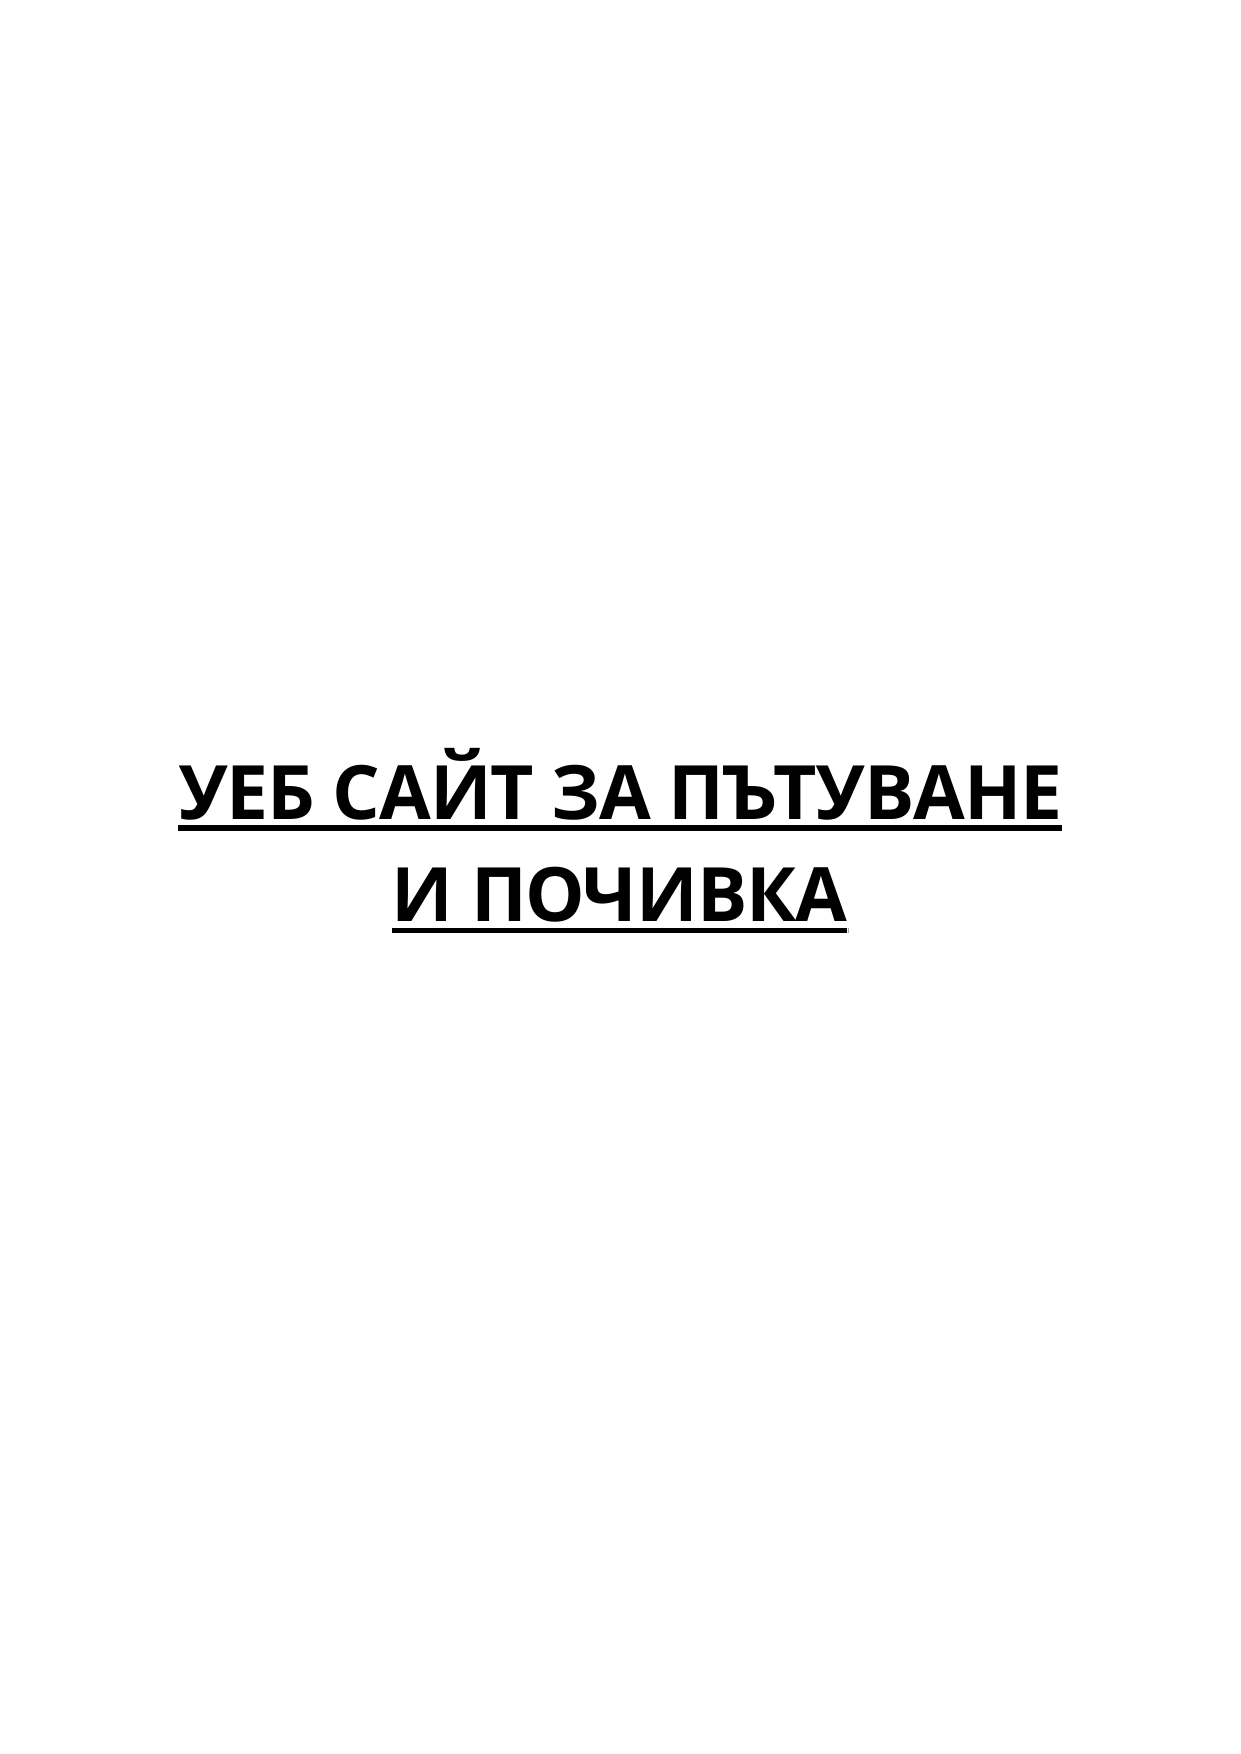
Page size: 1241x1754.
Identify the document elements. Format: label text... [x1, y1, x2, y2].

title УЕБ САЙТ ЗА ПЪТУВАНЕ И ПОЧИВКА [150, 739, 1090, 944]
